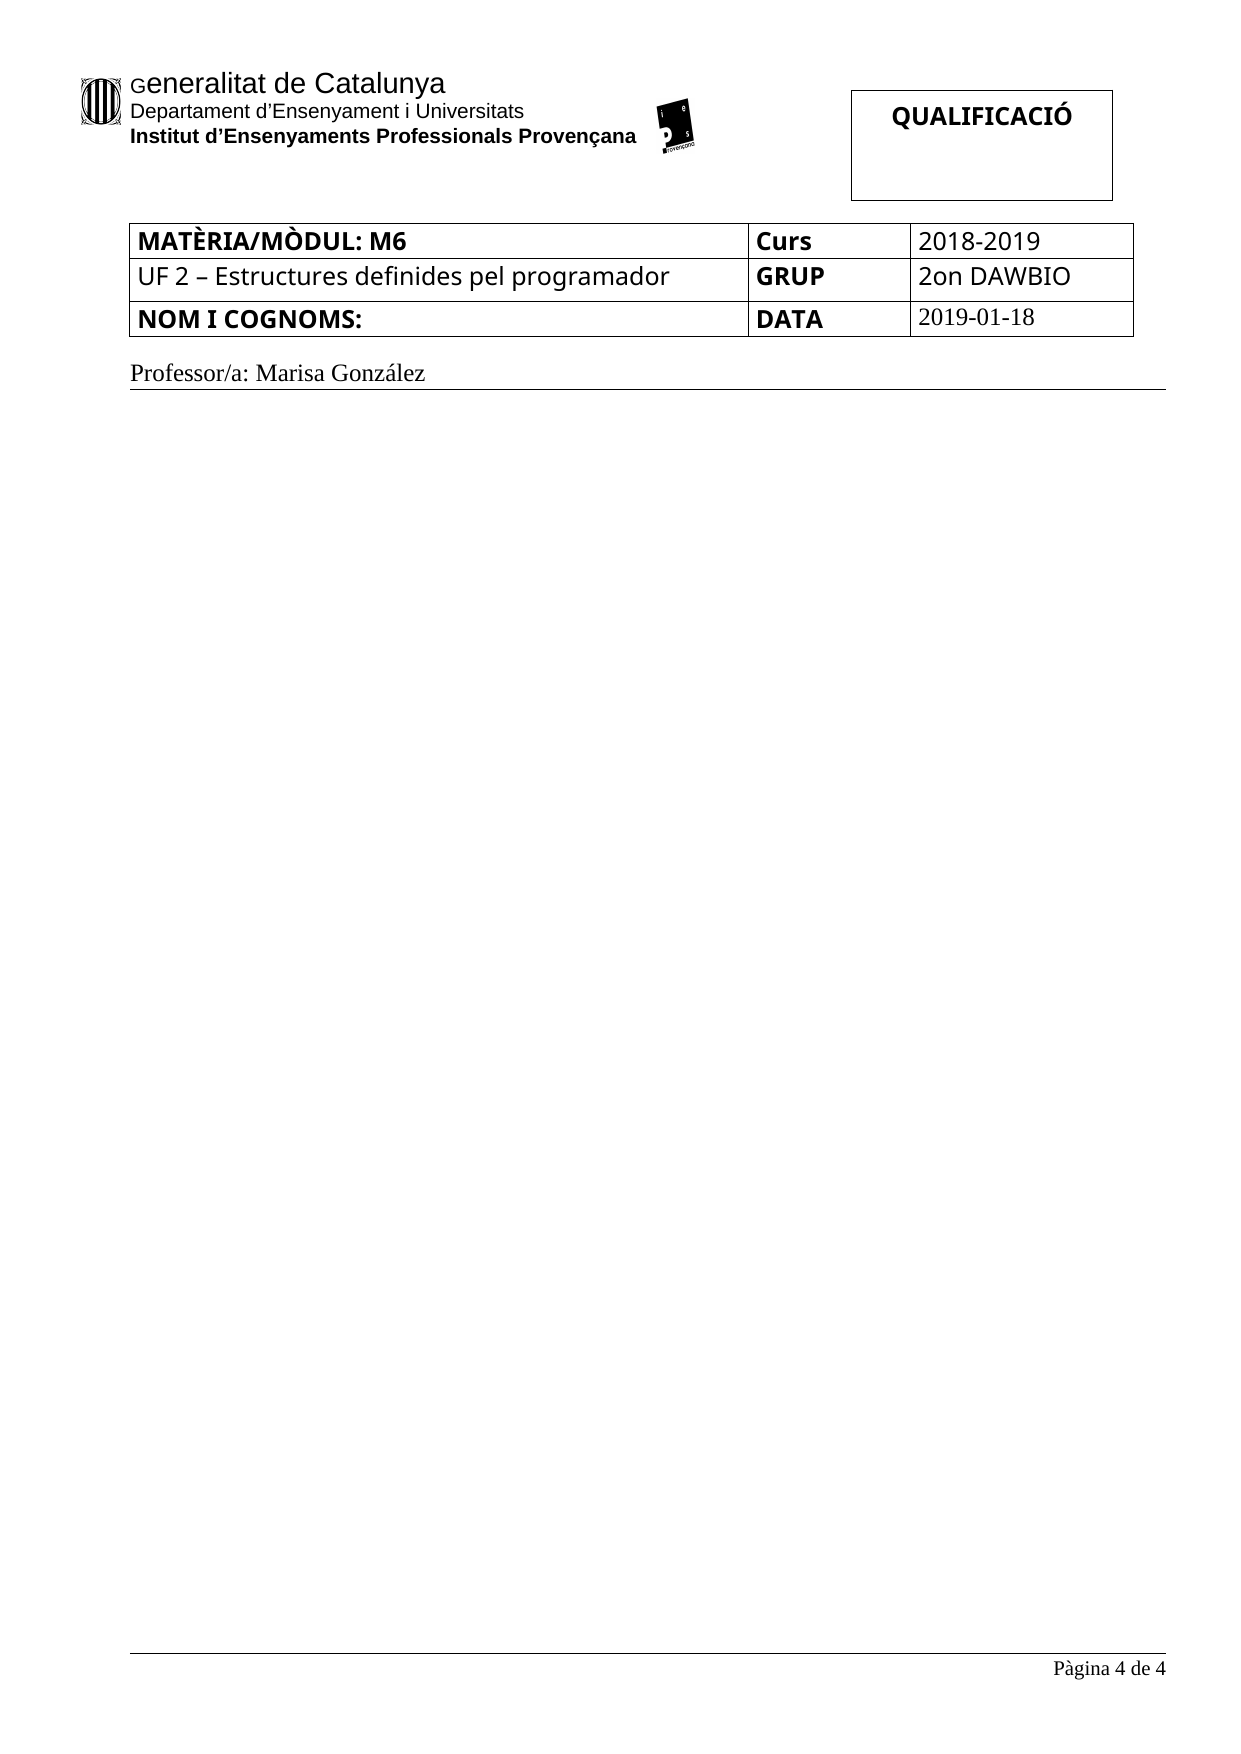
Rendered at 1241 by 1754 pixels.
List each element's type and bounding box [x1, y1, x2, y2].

picture [81, 78, 121, 125]
picture [656, 98, 695, 154]
